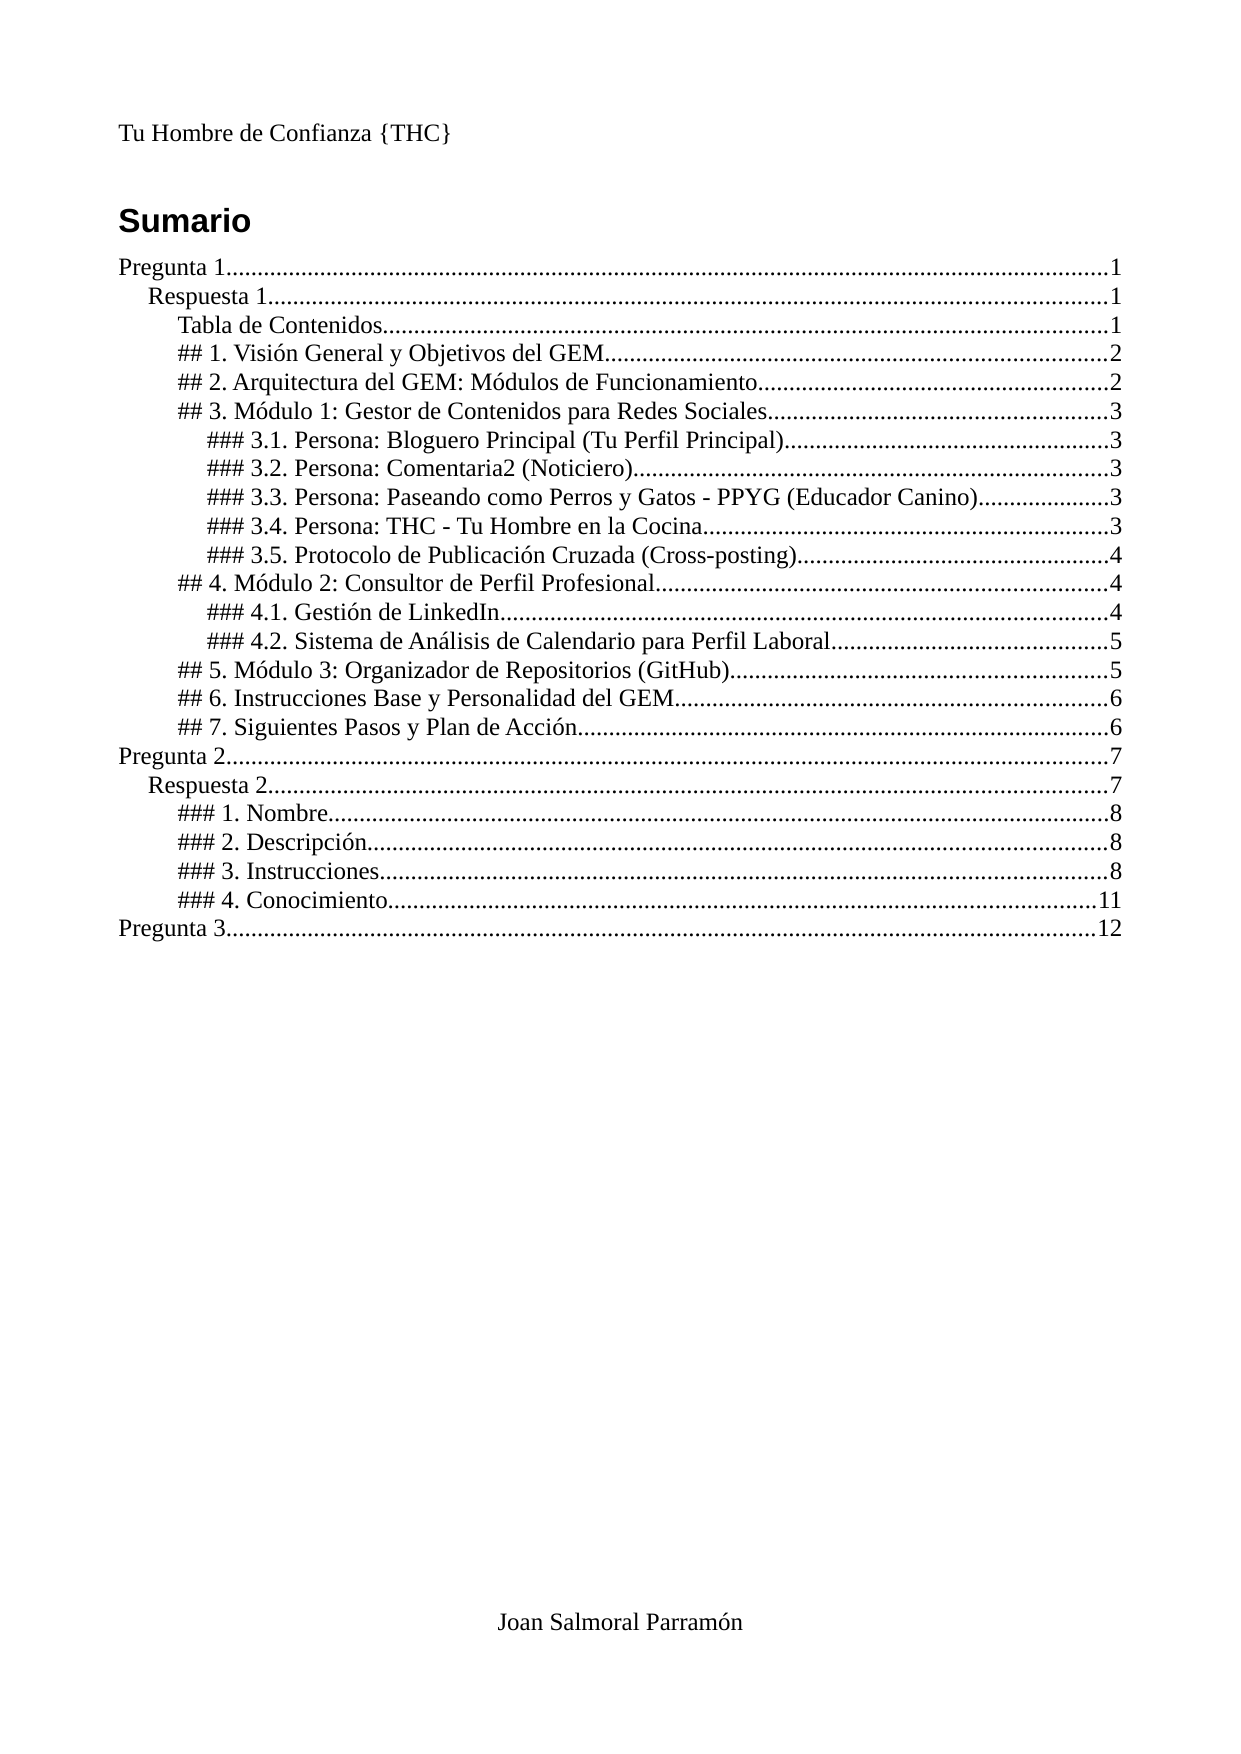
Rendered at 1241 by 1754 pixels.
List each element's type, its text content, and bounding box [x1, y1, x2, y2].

text ### 3.1. Persona: Bloguero Principal (Tu Perfil Principal) 3 [207, 425, 1122, 453]
text Respuesta 1 1 [148, 281, 1122, 310]
text ## 2. Arquitectura del GEM: Módulos de Funcionamiento 2 [177, 367, 1122, 396]
text ## 7. Siguientes Pasos y Plan de Acción 6 [177, 712, 1122, 741]
text ### 3.5. Protocolo de Publicación Cruzada (Cross-posting) 4 [207, 540, 1122, 568]
text Respuesta 2 7 [148, 770, 1122, 798]
text ### 2. Descripción 8 [177, 827, 1122, 856]
text Tabla de Contenidos 1 [177, 310, 1122, 338]
text ### 4.2. Sistema de Análisis de Calendario para Perfil Laboral 5 [207, 626, 1122, 655]
text ### 3.3. Persona: Paseando como Perros y Gatos - PPYG (Educador Canino) 3 [207, 482, 1122, 511]
text ## 1. Visión General y Objetivos del GEM 2 [177, 338, 1122, 367]
text ## 6. Instrucciones Base y Personalidad del GEM 6 [177, 683, 1122, 712]
text ## 3. Módulo 1: Gestor de Contenidos para Redes Sociales 3 [177, 396, 1122, 425]
text ### 1. Nombre 8 [177, 798, 1122, 827]
text ## 5. Módulo 3: Organizador de Repositorios (GitHub) 5 [177, 655, 1122, 683]
text ## 4. Módulo 2: Consultor de Perfil Profesional 4 [177, 568, 1122, 597]
text Pregunta 3 12 [118, 913, 1122, 942]
text Pregunta 2 7 [118, 741, 1122, 770]
text ### 3.2. Persona: Comentaria2 (Noticiero) 3 [207, 453, 1122, 482]
text ### 4. Conocimiento 11 [177, 885, 1122, 913]
text ### 3.4. Persona: THC - Tu Hombre en la Cocina 3 [207, 511, 1122, 540]
text Pregunta 1 1 [118, 252, 1122, 281]
text ### 3. Instrucciones 8 [177, 856, 1122, 885]
subtitle Sumario [118, 201, 1122, 240]
text ### 4.1. Gestión de LinkedIn 4 [207, 597, 1122, 626]
